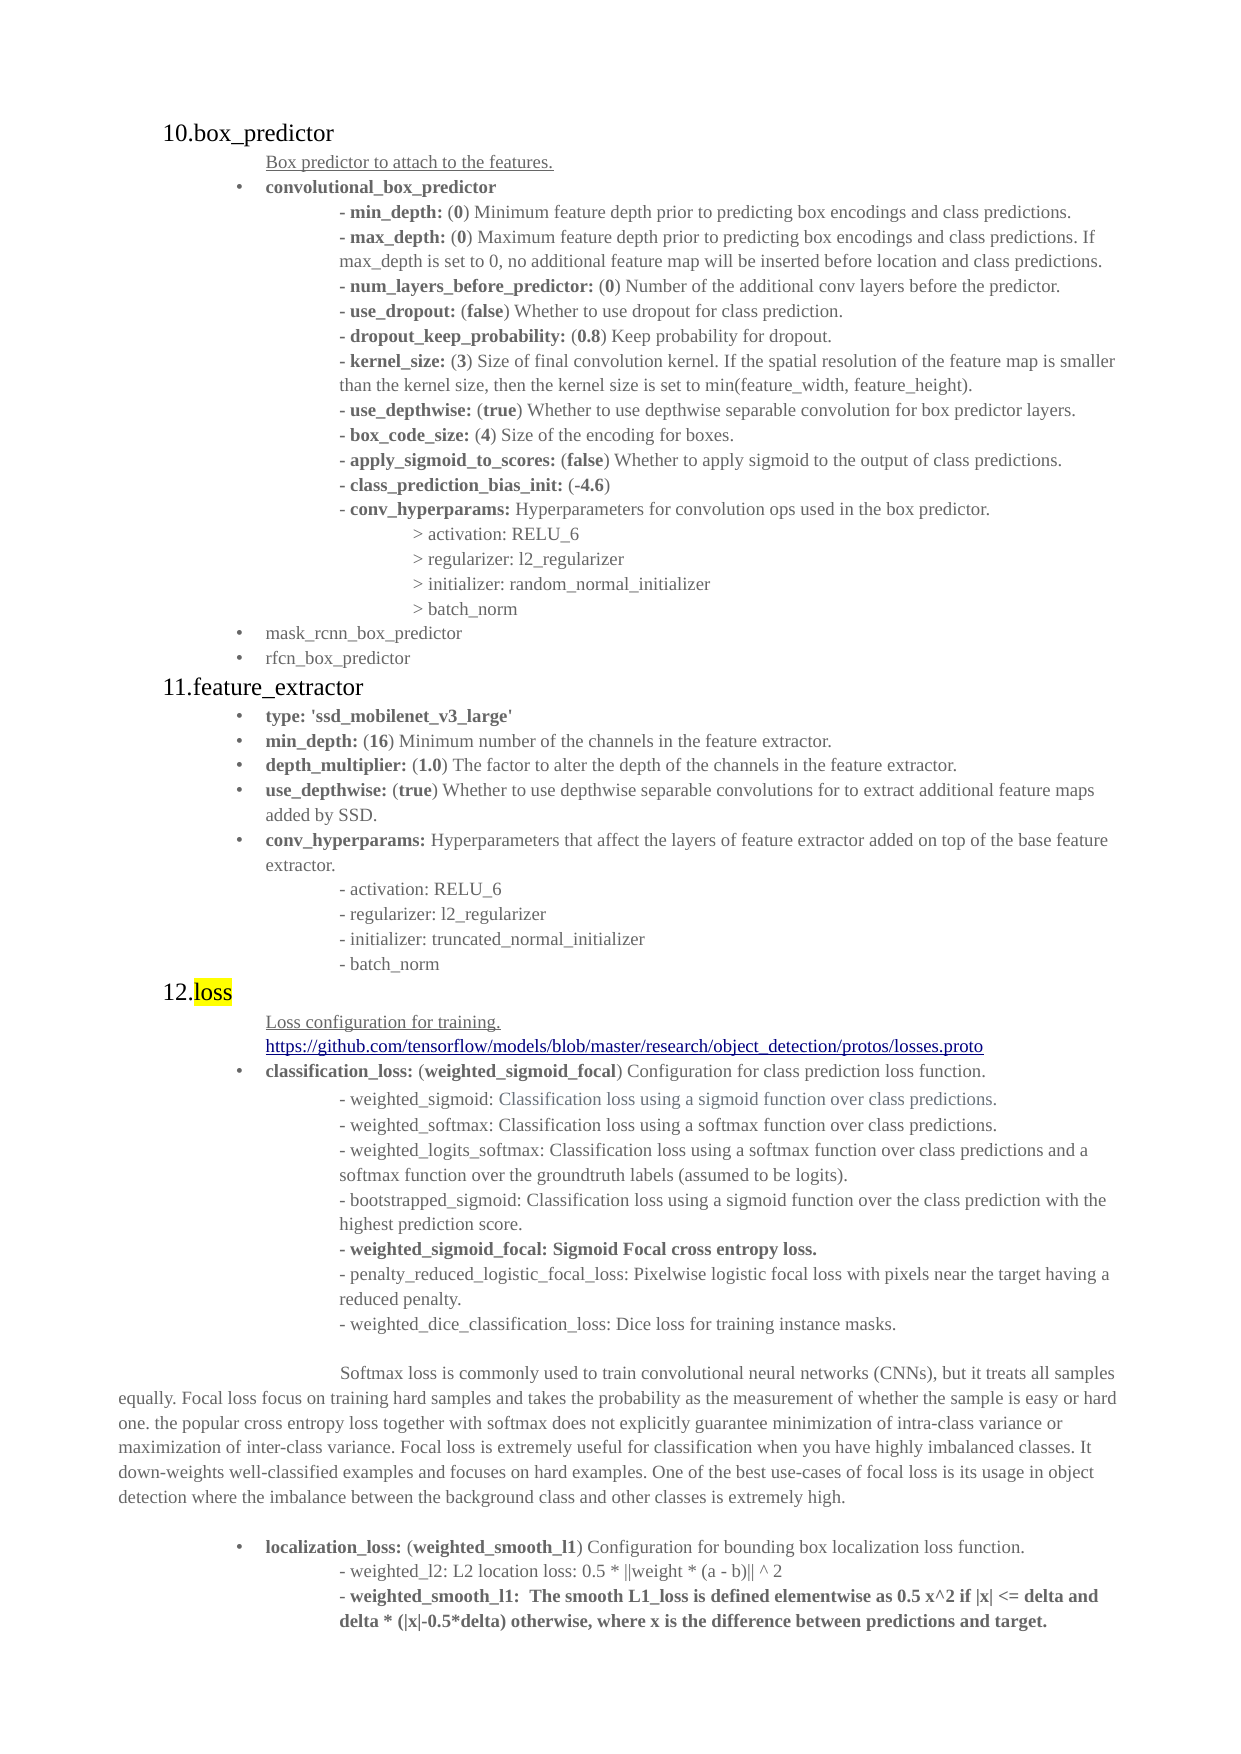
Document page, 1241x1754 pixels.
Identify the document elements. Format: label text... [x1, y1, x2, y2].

list localization_loss: (weighted_smooth_l1) Configuration for bounding box localization loss function. [236, 1536, 1122, 1557]
list loss [162, 977, 1122, 1006]
list depth_multiplier: (1.0) The factor to alter the depth of the channels in the feature extractor. [236, 754, 1122, 776]
list - weighted_sigmoid: Classification loss using a sigmoid function over class predictions. [309, 1085, 1122, 1110]
list - num_layers_before_predictor: (0) Number of the additional conv layers before the predictor. [309, 275, 1122, 297]
list classification_loss: (weighted_sigmoid_focal) Configuration for class prediction loss function. [236, 1060, 1122, 1082]
list - use_depthwise: (true) Whether to use depthwise separable convolution for box predictor layers. [309, 399, 1122, 421]
list - apply_sigmoid_to_scores: (false) Whether to apply sigmoid to the output of class predictions. [309, 449, 1122, 470]
list - weighted_smooth_l1: The smooth L1_loss is defined elementwise as 0.5 x^2 if |x| <= delta and delta * (|x|-0.5*delta) otherwise, where x is the difference between predictions and target. [309, 1585, 1122, 1632]
list https://github.com/tensorflow/models/blob/master/research/object_detection/protos/losses.proto [236, 1035, 1122, 1057]
list min_depth: (16) Minimum number of the channels in the feature extractor. [236, 729, 1122, 751]
list mask_rcnn_box_predictor [236, 622, 1122, 644]
list > regularizer: l2_regularizer [383, 548, 1122, 569]
list - conv_hyperparams: Hyperparameters for convolution ops used in the box predictor. [309, 498, 1122, 520]
list box_predictor [162, 118, 1122, 147]
list Loss configuration for training. [236, 1011, 1122, 1032]
list - weighted_sigmoid_focal: Sigmoid Focal cross entropy loss. [309, 1238, 1122, 1260]
list - max_depth: (0) Maximum feature depth prior to predicting box encodings and class predictions. If max_depth is set to 0, no additional feature map will be inserted before location and class predictions. [309, 226, 1122, 272]
list feature_extractor [162, 672, 1122, 701]
list - class_prediction_bias_init: (-4.6) [309, 473, 1122, 495]
list - regularizer: l2_regularizer [309, 903, 1122, 925]
list > activation: RELU_6 [383, 523, 1122, 544]
list - kernel_size: (3) Size of final convolution kernel. If the spatial resolution of the feature map is smaller than the kernel size, then the kernel size is set to min(feature_width, feature_height). [309, 349, 1122, 396]
list rfcn_box_predictor [236, 647, 1122, 668]
list type: 'ssd_mobilenet_v3_large' [236, 705, 1122, 726]
list use_depthwise: (true) Whether to use depthwise separable convolutions for to extract additional feature maps added by SSD. [236, 779, 1122, 826]
list - batch_norm [309, 953, 1122, 974]
list - initializer: truncated_normal_initializer [309, 928, 1122, 949]
list convolutional_box_predictor [236, 176, 1122, 197]
list > batch_norm [383, 597, 1122, 619]
list - box_code_size: (4) Size of the encoding for boxes. [309, 424, 1122, 445]
text Softmax loss is commonly used to train convolutional neural networks (CNNs), but it treats all samples equally. Focal loss focus on training hard samples and takes the probability as the measurement of whether the sample is easy or hard one. the popular cross entropy loss together with softmax does not explicitly guarantee minimization of intra-class variance or maximization of inter-class variance. Focal loss is extremely useful for classification when you have highly imbalanced classes. It down-weights well-classified examples and focuses on hard examples. One of the best use-cases of focal loss is its usage in object detection where the imbalance between the background class and other classes is extremely high. [118, 1362, 1122, 1508]
list - bootstrapped_sigmoid: Classification loss using a sigmoid function over the class prediction with the highest prediction score. [309, 1188, 1122, 1235]
list - activation: RELU_6 [309, 878, 1122, 900]
list - min_depth: (0) Minimum feature depth prior to predicting box encodings and class predictions. [309, 201, 1122, 222]
list conv_hyperparams: Hyperparameters that affect the layers of feature extractor added on top of the base feature extractor. [236, 829, 1122, 875]
list - dropout_keep_probability: (0.8) Keep probability for dropout. [309, 325, 1122, 346]
list - weighted_logits_softmax: Classification loss using a softmax function over class predictions and a softmax function over the groundtruth labels (assumed to be logits). [309, 1139, 1122, 1185]
list - use_dropout: (false) Whether to use dropout for class prediction. [309, 300, 1122, 321]
list Box predictor to attach to the features. [236, 151, 1122, 173]
list - penalty_reduced_logistic_focal_loss: Pixelwise logistic focal loss with pixels near the target having a reduced penalty. [309, 1263, 1122, 1309]
list > initializer: random_normal_initializer [383, 573, 1122, 594]
list - weighted_l2: L2 location loss: 0.5 * ||weight * (a - b)|| ^ 2 [309, 1560, 1122, 1582]
list - weighted_softmax: Classification loss using a softmax function over class predictions. [309, 1114, 1122, 1136]
list - weighted_dice_classification_loss: Dice loss for training instance masks. [309, 1312, 1122, 1334]
